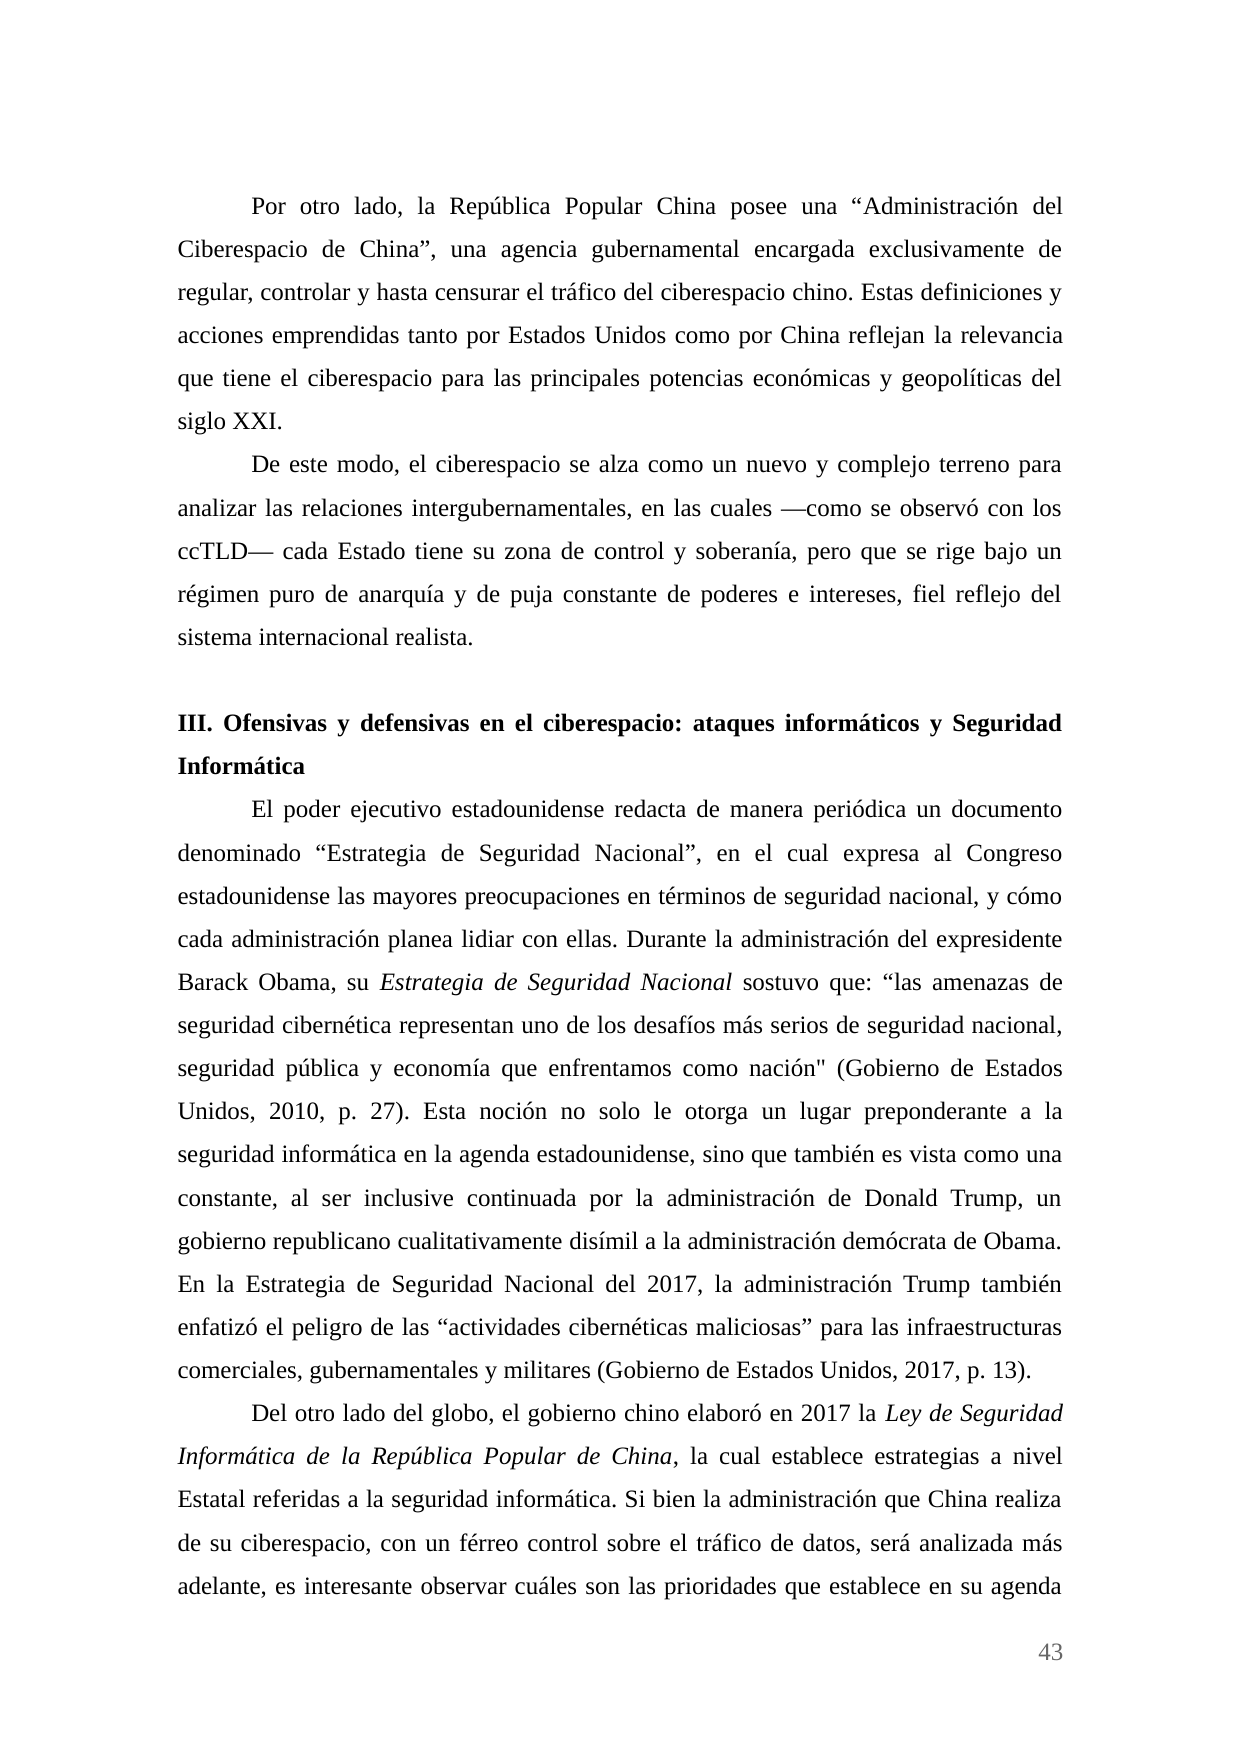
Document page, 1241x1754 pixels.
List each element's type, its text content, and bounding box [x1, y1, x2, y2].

text El poder ejecutivo estadounidense redacta de manera periódica un documento denominado “Estrategia de Seguridad Nacional”, en el cual expresa al Congreso estadounidense las mayores preocupaciones en términos de seguridad nacional, y cómo cada administración planea lidiar con ellas. Durante la administración del expresidente Barack Obama, su Estrategia de Seguridad Nacional sostuvo que: “las amenazas de seguridad cibernética representan uno de los desafíos más serios de seguridad nacional, seguridad pública y economía que enfrentamos como nación" (Gobierno de Estados Unidos, 2010, p. 27). Esta noción no solo le otorga un lugar preponderante a la seguridad informática en la agenda estadounidense, sino que también es vista como una constante, al ser inclusive continuada por la administración de Donald Trump, un gobierno republicano cualitativamente disímil a la administración demócrata de Obama. En la Estrategia de Seguridad Nacional del 2017, la administración Trump también enfatizó el peligro de las “actividades cibernéticas maliciosas” para las infraestructuras comerciales, gubernamentales y militares (Gobierno de Estados Unidos, 2017, p. 13). [177, 794, 1063, 1384]
text Del otro lado del globo, el gobierno chino elaboró en 2017 la Ley de Seguridad Informática de la República Popular de China, la cual establece estrategias a nivel Estatal referidas a la seguridad informática. Si bien la administración que China realiza de su ciberespacio, con un férreo control sobre el tráfico de datos, será analizada más adelante, es interesante observar cuáles son las prioridades que establece en su agenda [177, 1398, 1063, 1599]
text III. Ofensivas y defensivas en el ciberespacio: ataques informáticos y Seguridad Informática [177, 708, 1063, 780]
text Por otro lado, la República Popular China posee una “Administración del Ciberespacio de China”, una agencia gubernamental encargada exclusivamente de regular, controlar y hasta censurar el tráfico del ciberespacio chino. Estas definiciones y acciones emprendidas tanto por Estados Unidos como por China reflejan la relevancia que tiene el ciberespacio para las principales potencias económicas y geopolíticas del siglo XXI. [177, 191, 1063, 435]
text De este modo, el ciberespacio se alza como un nuevo y complejo terreno para analizar las relaciones intergubernamentales, en las cuales —como se observó con los ccTLD— cada Estado tiene su zona de control y soberanía, pero que se rige bajo un régimen puro de anarquía y de puja constante de poderes e intereses, fiel reflejo del sistema internacional realista. [177, 449, 1063, 651]
